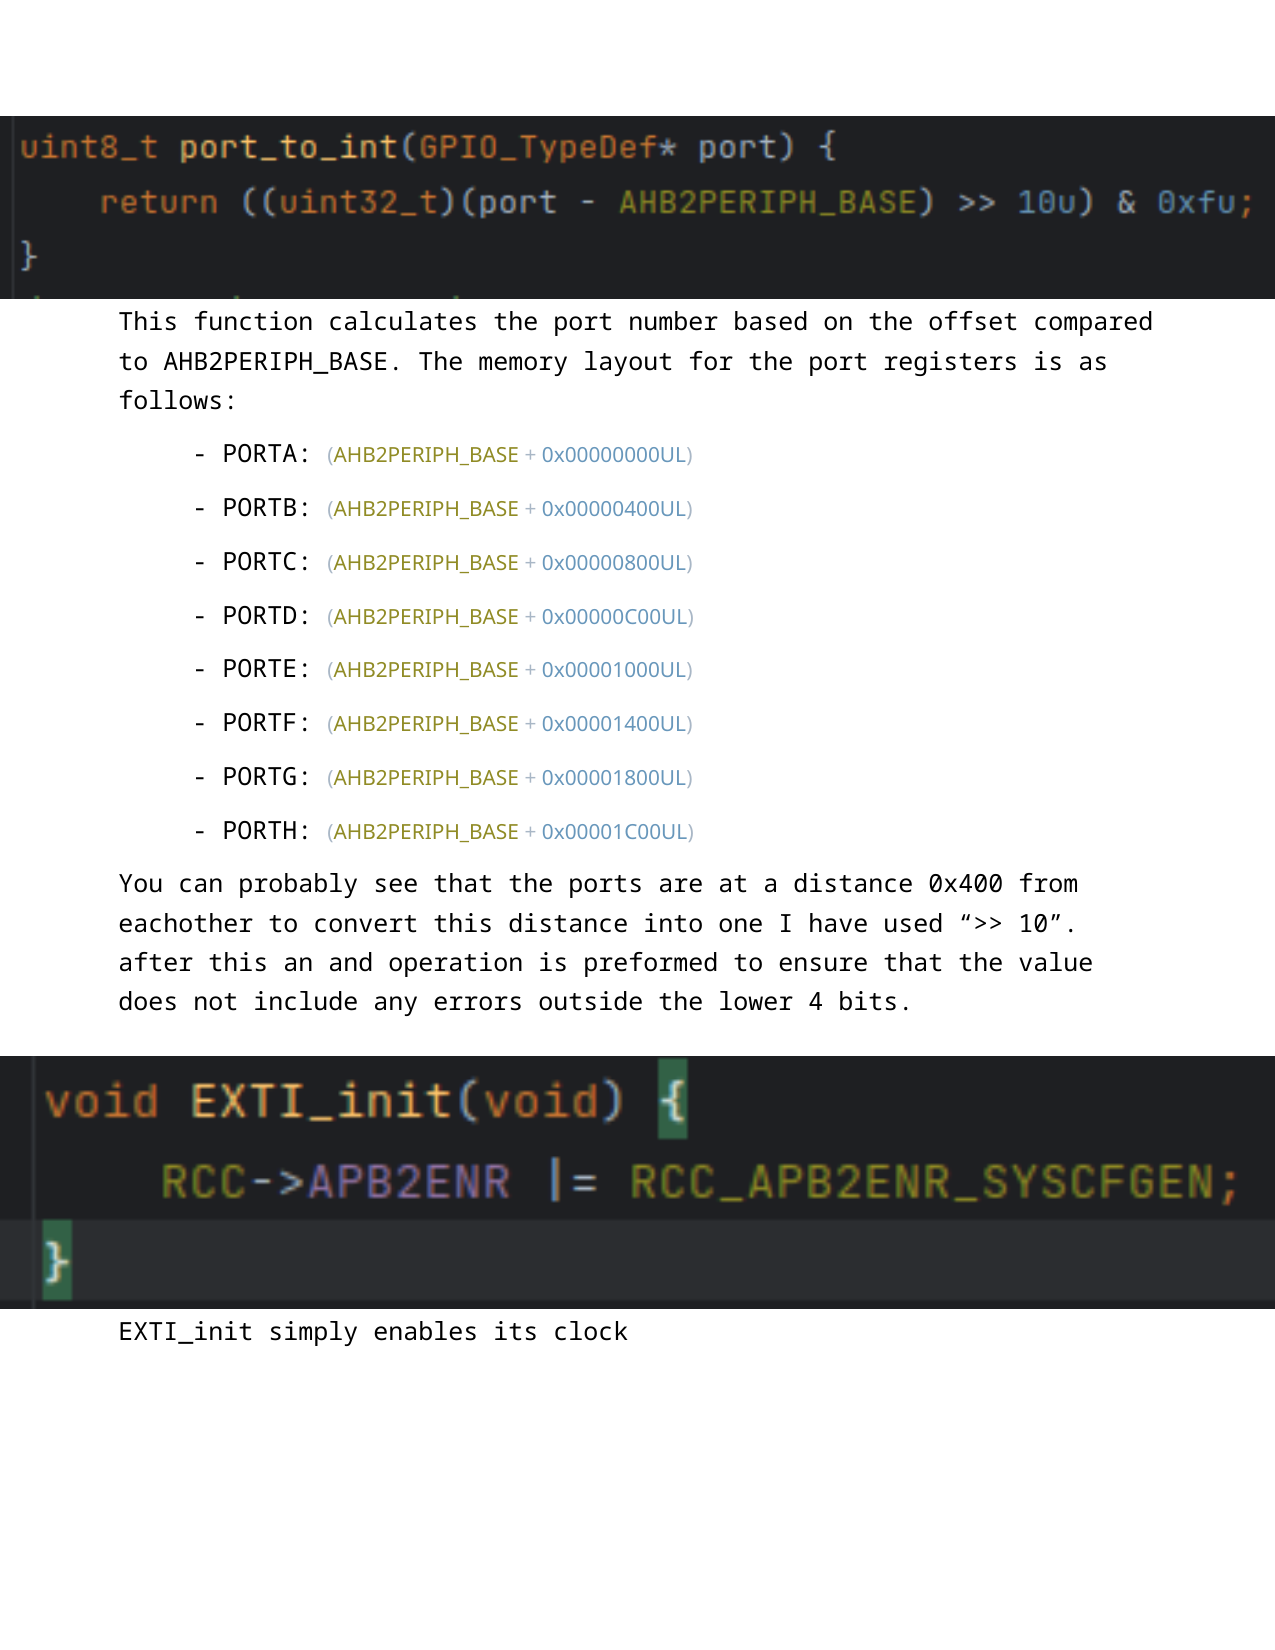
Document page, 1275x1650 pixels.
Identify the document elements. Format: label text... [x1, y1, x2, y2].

text - PORTH: (AHB2PERIPH_BASE + 0x00001C00UL) [118, 812, 1157, 846]
picture [0, 116, 1275, 299]
text - PORTC: (AHB2PERIPH_BASE + 0x00000800UL) [118, 543, 1157, 578]
text - PORTG: (AHB2PERIPH_BASE + 0x00001800UL) [118, 758, 1157, 793]
text - PORTE: (AHB2PERIPH_BASE + 0x00001000UL) [118, 651, 1157, 685]
text - PORTA: (AHB2PERIPH_BASE + 0x00000000UL) [118, 436, 1157, 470]
picture [0, 1056, 1275, 1309]
text - PORTB: (AHB2PERIPH_BASE + 0x00000400UL) [118, 490, 1157, 524]
text This function calculates the port number based on the offset compared to AHB2PERIPH_BASE. The memory layout for the port registers is as follows: [118, 299, 1157, 416]
text [118, 1037, 1157, 1056]
text - PORTD: (AHB2PERIPH_BASE + 0x00000C00UL) [118, 597, 1157, 631]
text - PORTF: (AHB2PERIPH_BASE + 0x00001400UL) [118, 705, 1157, 739]
text You can probably see that the ports are at a distance 0x400 from eachother to convert this distance into one I have used “>> 10”. after this an and operation is preformed to ensure that the value does not include any errors outside the lower 4 bits. [118, 866, 1157, 1018]
text EXTI_init simply enables its clock [118, 1309, 1157, 1348]
